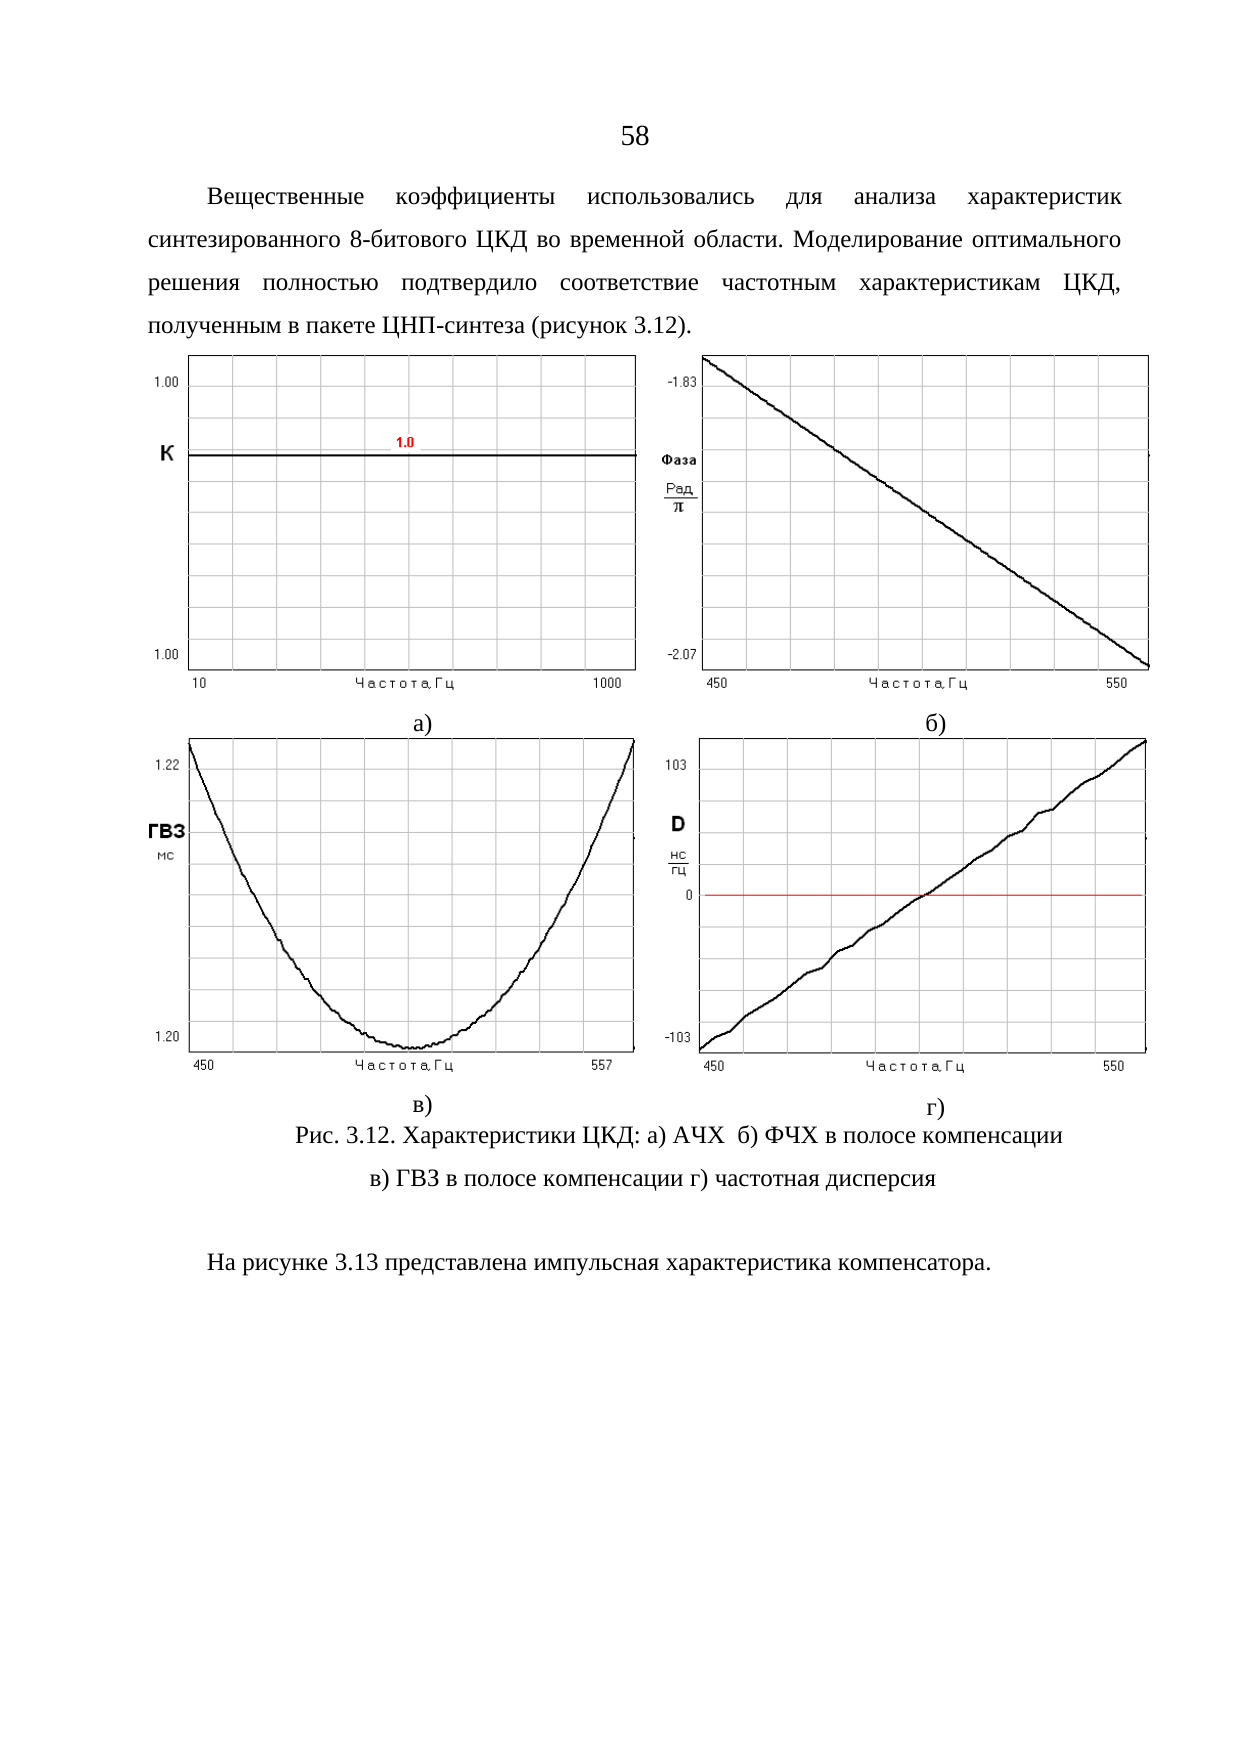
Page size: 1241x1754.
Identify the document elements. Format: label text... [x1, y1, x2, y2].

table_header а) [136, 354, 649, 737]
picture [148, 737, 638, 1075]
table_cell в) [136, 737, 649, 1120]
table_header б) [650, 354, 1163, 737]
text Вещественные коэффициенты использовались для анализа характеристик синтезированного 8-битового ЦКД во временной области. Моделирование оптимального решения полностью подтвердило соответствие частотным характеристикам ЦКД, полученным в пакете ЦНП-синтеза (рисунок 3.12). [148, 181, 1122, 339]
picture [147, 353, 639, 694]
picture [658, 737, 1149, 1077]
picture [661, 353, 1152, 694]
text На рисунке 3.13 представлена импульсная характеристика компенсатора. [148, 1247, 1122, 1276]
table_cell Рис. 3.12. Характеристики ЦКД: а) АЧХ б) ФЧХ в полосе компенсации в) ГВЗ в полосе компенсации г) частотная дисперсия [136, 1120, 1163, 1192]
table_cell г) [650, 737, 1163, 1120]
